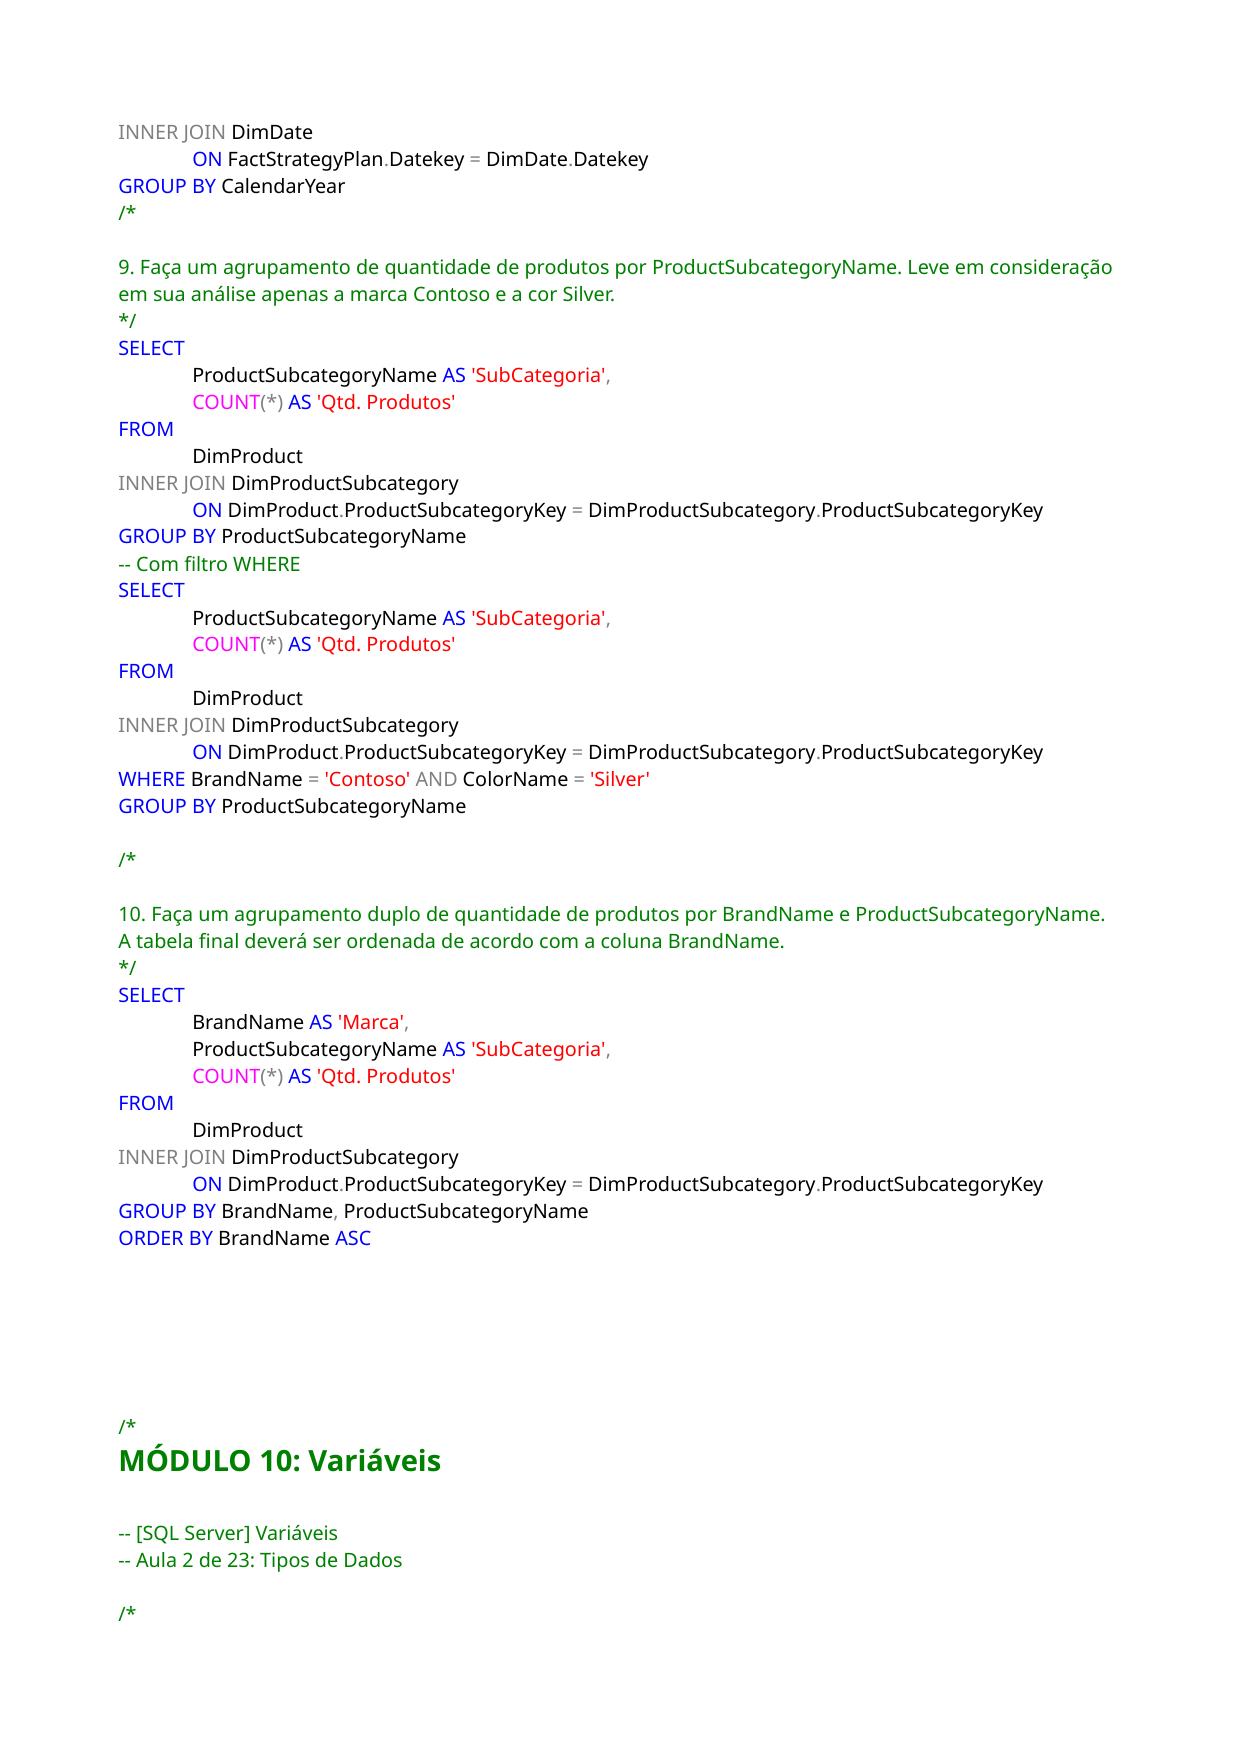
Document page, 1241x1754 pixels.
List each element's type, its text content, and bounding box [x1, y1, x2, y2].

text ON DimProduct.ProductSubcategoryKey = DimProductSubcategory.ProductSubcategoryKey [118, 739, 1122, 766]
text GROUP BY ProductSubcategoryName [118, 523, 1122, 550]
text ON DimProduct.ProductSubcategoryKey = DimProductSubcategory.ProductSubcategoryKey [118, 1170, 1122, 1197]
text 10. Faça um agrupamento duplo de quantidade de produtos por BrandName e ProductSubcategoryName. A tabela final deverá ser ordenada de acordo com a coluna BrandName. [118, 901, 1122, 954]
text -- Aula 2 de 23: Tipos de Dados [118, 1546, 1122, 1573]
text GROUP BY CalendarYear [118, 172, 1122, 199]
text -- [SQL Server] Variáveis [118, 1519, 1122, 1546]
text WHERE BrandName = 'Contoso' AND ColorName = 'Silver' [118, 766, 1122, 793]
text SELECT [118, 577, 1122, 604]
text 9. Faça um agrupamento de quantidade de produtos por ProductSubcategoryName. Leve em consideração em sua análise apenas a marca Contoso e a cor Silver. [118, 253, 1122, 307]
text SELECT [118, 981, 1122, 1008]
text GROUP BY ProductSubcategoryName [118, 793, 1122, 819]
text FROM [118, 658, 1122, 685]
text SELECT [118, 334, 1122, 361]
text DimProduct [118, 442, 1122, 469]
text DimProduct [118, 685, 1122, 712]
text -- Com filtro WHERE [118, 550, 1122, 577]
text /* [118, 199, 1122, 226]
text ProductSubcategoryName AS 'SubCategoria', [118, 604, 1122, 631]
text ON DimProduct.ProductSubcategoryKey = DimProductSubcategory.ProductSubcategoryKey [118, 496, 1122, 523]
text COUNT(*) AS 'Qtd. Produtos' [118, 1062, 1122, 1089]
text BrandName AS 'Marca', [118, 1008, 1122, 1035]
text ORDER BY BrandName ASC [118, 1224, 1122, 1251]
text /* [118, 1600, 1122, 1627]
text */ [118, 954, 1122, 981]
text ProductSubcategoryName AS 'SubCategoria', [118, 361, 1122, 388]
text FROM [118, 1089, 1122, 1116]
text INNER JOIN DimProductSubcategory [118, 1143, 1122, 1170]
text ON FactStrategyPlan.Datekey = DimDate.Datekey [118, 145, 1122, 172]
text INNER JOIN DimProductSubcategory [118, 712, 1122, 739]
text ProductSubcategoryName AS 'SubCategoria', [118, 1035, 1122, 1062]
text FROM [118, 415, 1122, 442]
text /* [118, 1413, 1122, 1440]
text */ [118, 307, 1122, 334]
text INNER JOIN DimProductSubcategory [118, 469, 1122, 496]
text INNER JOIN DimDate [118, 118, 1122, 145]
text COUNT(*) AS 'Qtd. Produtos' [118, 631, 1122, 658]
text MÓDULO 10: Variáveis [118, 1440, 1122, 1480]
text COUNT(*) AS 'Qtd. Produtos' [118, 388, 1122, 415]
text GROUP BY BrandName, ProductSubcategoryName [118, 1197, 1122, 1224]
text DimProduct [118, 1116, 1122, 1143]
text /* [118, 847, 1122, 873]
